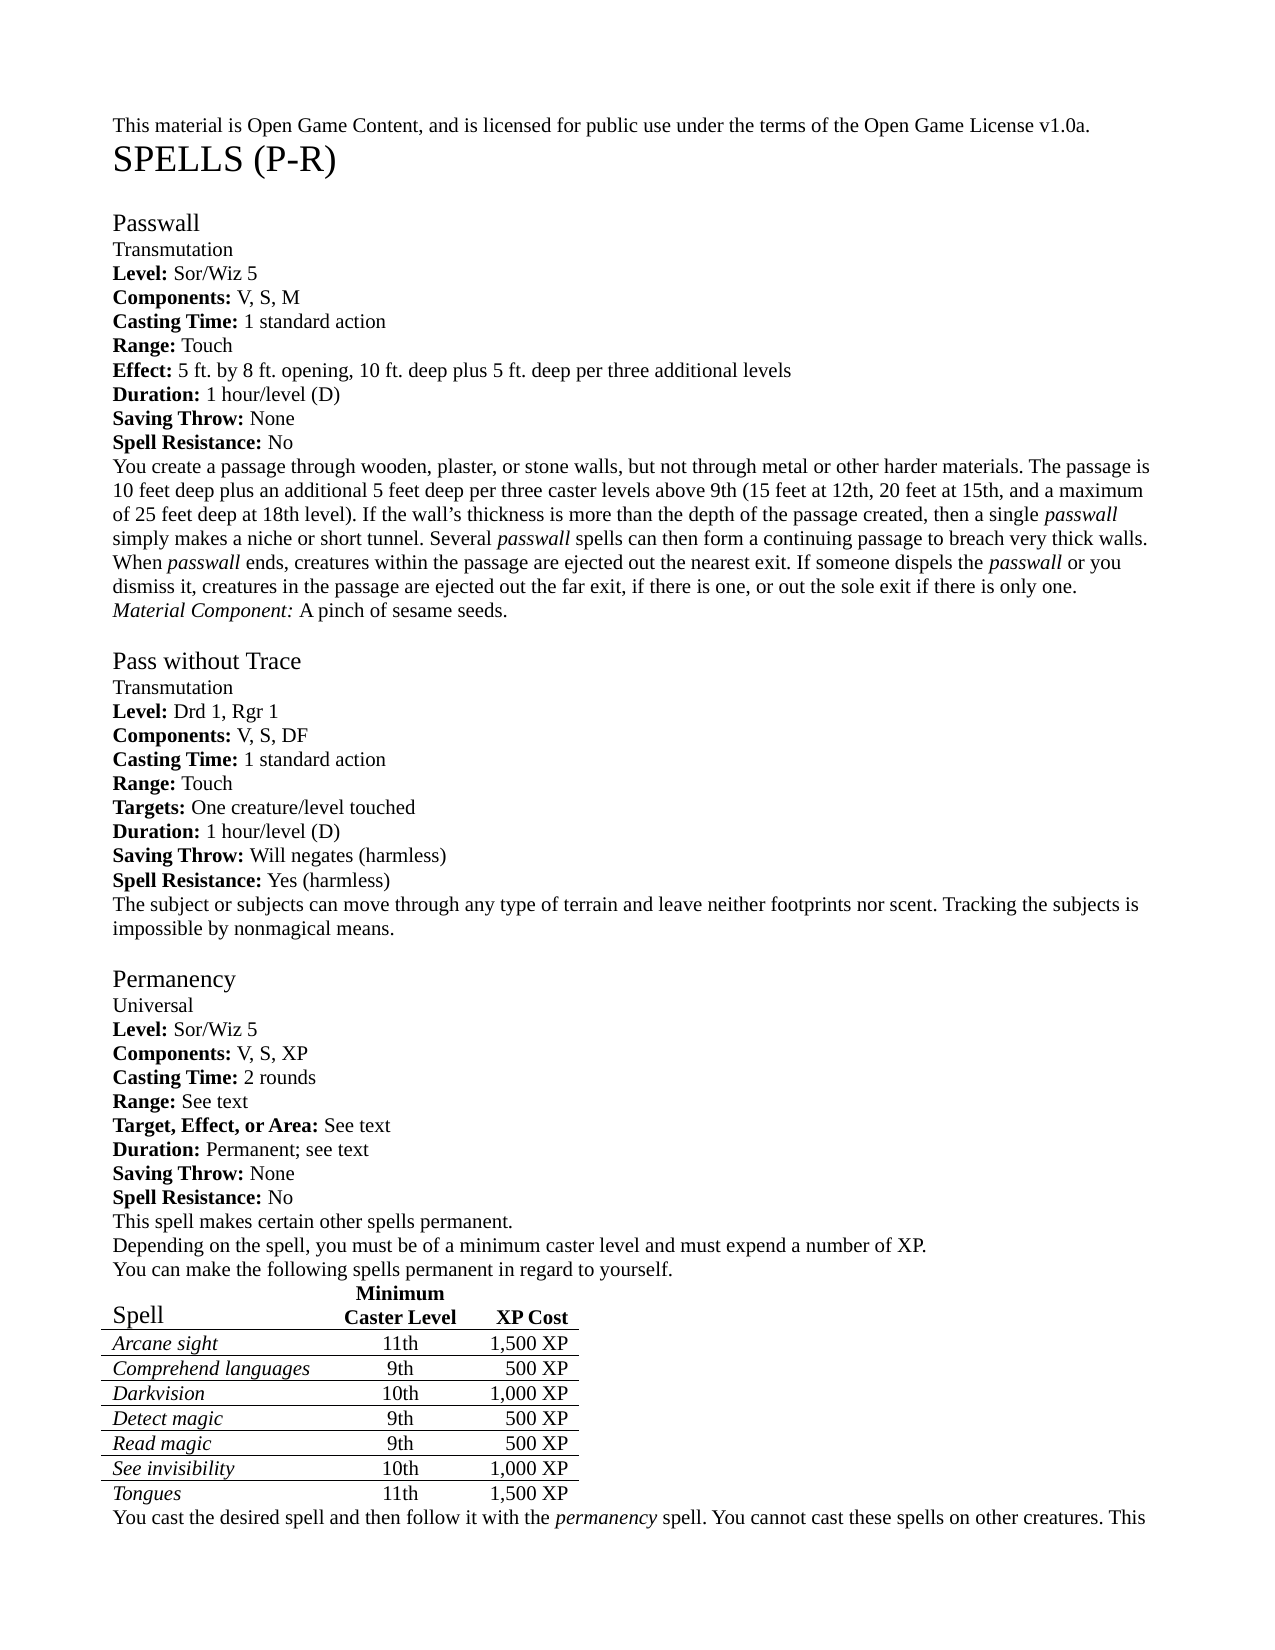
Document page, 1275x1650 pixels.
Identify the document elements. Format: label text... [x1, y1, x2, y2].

table_cell Read magic [101, 1431, 332, 1455]
text Duration: Permanent; see text [112, 1137, 1162, 1161]
text You create a passage through wooden, plaster, or stone walls, but not through metal or other harder materials. The passage is 10 feet deep plus an additional 5 feet deep per three caster levels above 9th (15 feet at 12th, 20 feet at 15th, and a maximum of 25 feet deep at 18th level). If the wall’s thickness is more than the depth of the passage created, then a single passwall simply makes a niche or short tunnel. Several passwall spells can then form a continuing passage to breach very thick walls. When passwall ends, creatures within the passage are ejected out the nearest exit. If someone dispels the passwall or you dismiss it, creatures in the passage are ejected out the far exit, if there is one, or out the sole exit if there is only one. [112, 454, 1162, 598]
table_cell 10th [332, 1381, 469, 1405]
table_cell Darkvision [101, 1381, 332, 1405]
table_cell 500 XP [469, 1356, 579, 1379]
text This material is Open Game Content, and is licensed for public use under the terms of the Open Game License v1.0a. [112, 112, 1162, 137]
text This spell makes certain other spells permanent. [112, 1209, 1162, 1233]
table_cell 9th [332, 1406, 469, 1430]
text Transmutation [112, 675, 1162, 699]
table_cell Tongues [101, 1481, 332, 1505]
table_cell 500 XP [469, 1431, 579, 1455]
table_cell Detect magic [101, 1406, 332, 1430]
text Target, Effect, or Area: See text [112, 1113, 1162, 1137]
text Casting Time: 1 standard action [112, 747, 1162, 771]
table_cell Arcane sight [101, 1330, 332, 1354]
table_header Spell [101, 1281, 332, 1329]
text Material Component: A pinch of sesame seeds. [112, 598, 1162, 622]
table_cell 1,000 XP [469, 1381, 579, 1405]
table_cell 1,000 XP [469, 1456, 579, 1480]
table_cell 11th [332, 1330, 469, 1354]
table_cell See invisibility [101, 1456, 332, 1480]
text Range: Touch [112, 771, 1162, 795]
table_cell 500 XP [469, 1406, 579, 1430]
table_cell 10th [332, 1456, 469, 1480]
table_cell 9th [332, 1431, 469, 1455]
text Spell Resistance: No [112, 430, 1162, 454]
text Saving Throw: None [112, 1161, 1162, 1185]
text Casting Time: 1 standard action [112, 309, 1162, 333]
table_cell 9th [332, 1356, 469, 1379]
text Range: Touch [112, 333, 1162, 357]
table_cell 1,500 XP [469, 1330, 579, 1354]
text Range: See text [112, 1089, 1162, 1113]
table_header XP Cost [469, 1281, 579, 1329]
text Depending on the spell, you must be of a minimum caster level and must expend a number of XP. [112, 1233, 1162, 1257]
text Spell Resistance: Yes (harmless) [112, 867, 1162, 892]
text Casting Time: 2 rounds [112, 1065, 1162, 1089]
text Pass without Trace [112, 646, 1162, 675]
text The subject or subjects can move through any type of terrain and leave neither footprints nor scent. Tracking the subjects is impossible by nonmagical means. [112, 892, 1162, 940]
text Duration: 1 hour/level (D) [112, 819, 1162, 843]
text Passwall [112, 208, 1162, 237]
text SPELLS (P-R) [112, 137, 1162, 180]
text Duration: 1 hour/level (D) [112, 382, 1162, 406]
text Permanency [112, 964, 1162, 992]
table_cell 11th [332, 1481, 469, 1505]
text Level: Sor/Wiz 5 [112, 261, 1162, 285]
text Components: V, S, DF [112, 723, 1162, 747]
text Effect: 5 ft. by 8 ft. opening, 10 ft. deep plus 5 ft. deep per three additional levels [112, 357, 1162, 382]
text Spell Resistance: No [112, 1185, 1162, 1209]
text Transmutation [112, 237, 1162, 261]
text Saving Throw: None [112, 406, 1162, 430]
text Components: V, S, M [112, 285, 1162, 309]
text Components: V, S, XP [112, 1041, 1162, 1065]
table_header Minimum Caster Level [332, 1281, 469, 1329]
text You cast the desired spell and then follow it with the permanency spell. You cannot cast these spells on other creatures. This [112, 1505, 1162, 1529]
table_cell 1,500 XP [469, 1481, 579, 1505]
text Level: Sor/Wiz 5 [112, 1017, 1162, 1041]
text Universal [112, 992, 1162, 1017]
text Saving Throw: Will negates (harmless) [112, 843, 1162, 867]
text Level: Drd 1, Rgr 1 [112, 699, 1162, 723]
table_cell Comprehend languages [101, 1356, 332, 1379]
text You can make the following spells permanent in regard to yourself. [112, 1257, 1162, 1281]
text Targets: One creature/level touched [112, 795, 1162, 819]
